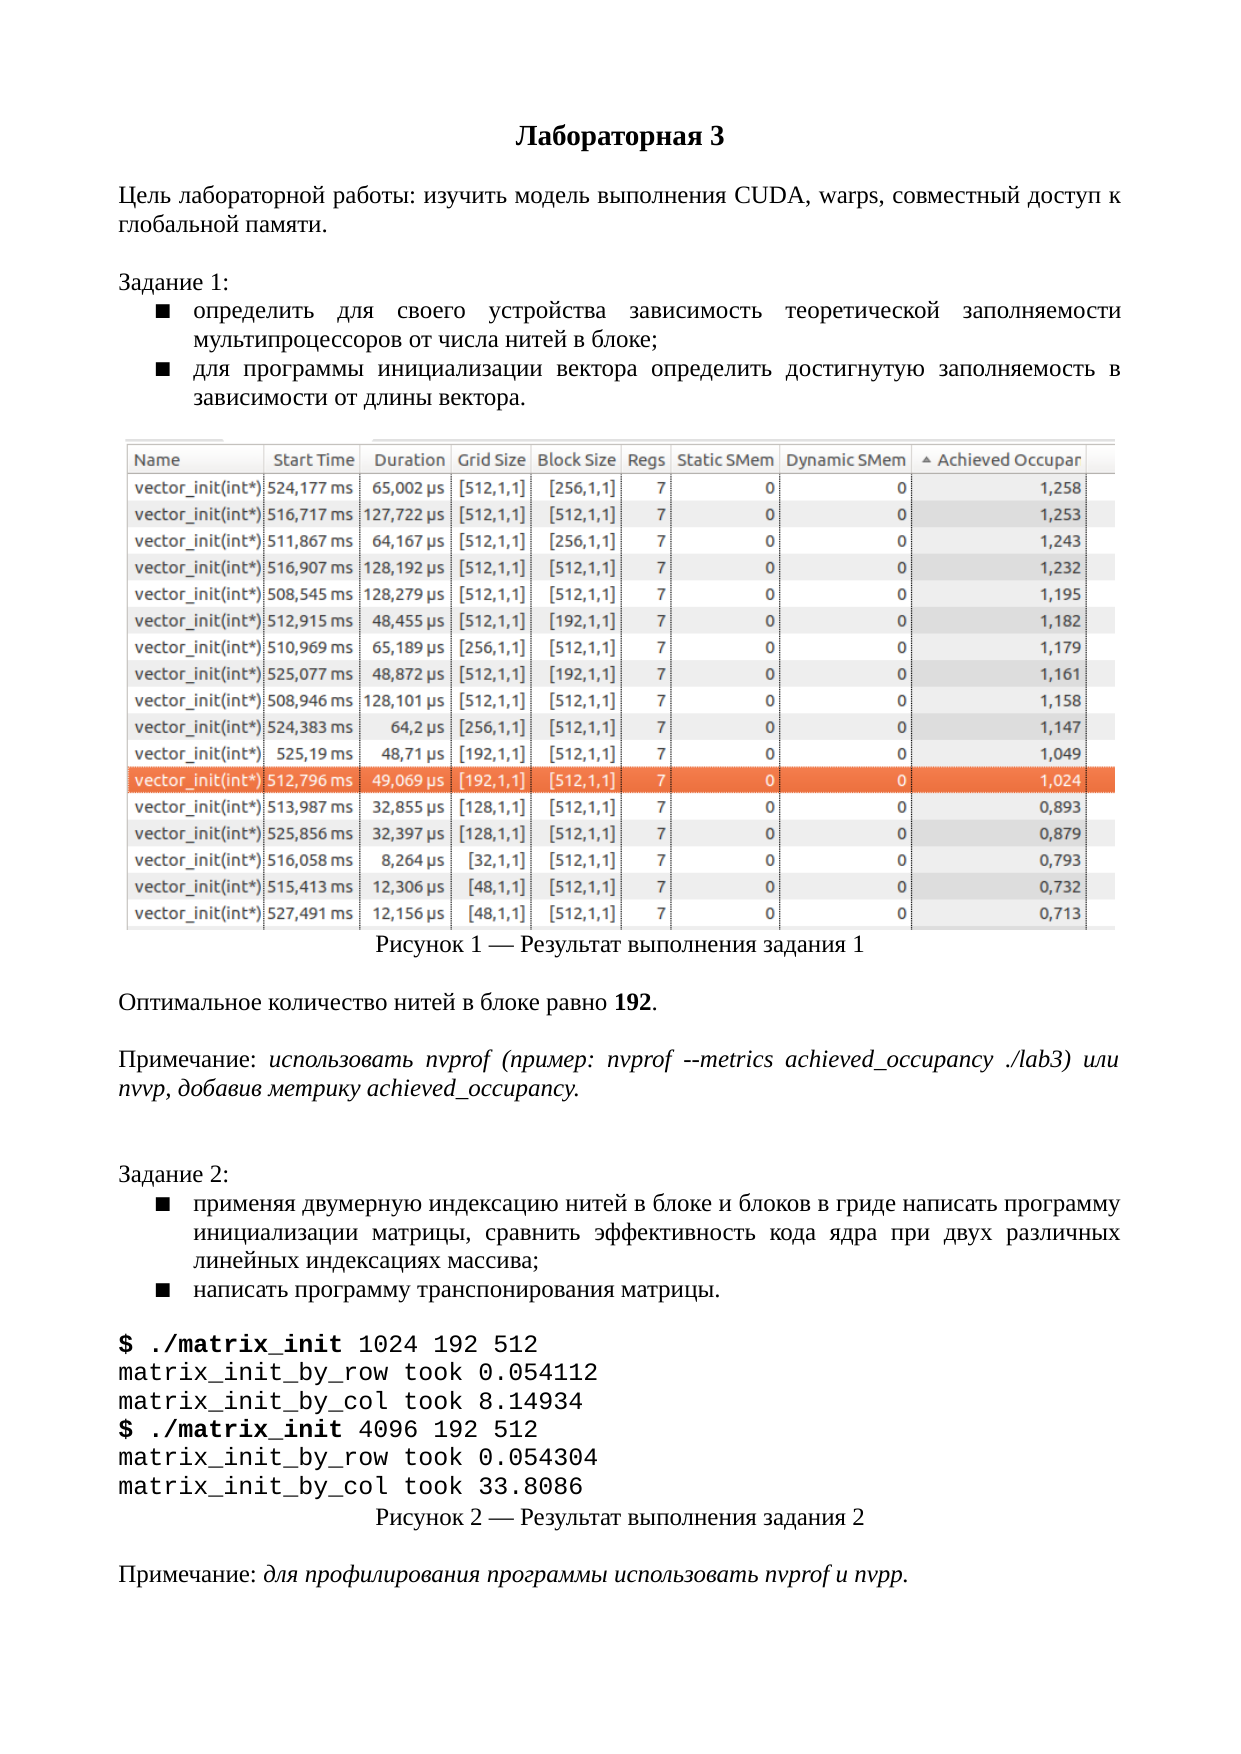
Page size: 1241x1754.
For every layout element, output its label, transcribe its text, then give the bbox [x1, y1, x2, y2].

picture [125, 439, 1115, 930]
text Рисунок 2 — Результат выполнения задания 2 [118, 1502, 1122, 1530]
text Лабораторная 3 [118, 118, 1122, 152]
text matrix_init_by_row took 0.054112 [118, 1360, 1122, 1388]
text Примечание: для профилирования программы использовать nvprof и nvpp. [118, 1559, 1122, 1588]
text Задание 2: [118, 1159, 1122, 1188]
text Задание 1: [118, 267, 1122, 295]
text matrix_init_by_row took 0.054304 [118, 1445, 1122, 1473]
text Цель лабораторной работы: изучить модель выполнения CUDA, warps, совместный доступ к глобальной памяти. [118, 180, 1122, 238]
text $ ./matrix_init 4096 192 512 [118, 1417, 1122, 1445]
text $ ./matrix_init 1024 192 512 [118, 1332, 1122, 1360]
list определить для своего устройства зависимость теоретической заполняемости мультипроцессоров от числа нитей в блоке; [156, 295, 1122, 353]
list написать программу транспонирования матрицы. [156, 1274, 1122, 1303]
text Оптимальное количество нитей в блоке равно 192. [118, 987, 1122, 1015]
text Рисунок 1 — Результат выполнения задания 1 [118, 439, 1122, 958]
text Примечание: использовать nvprof (пример: nvprof --metrics achieved_occupancy ./lab3) или nvvp, добавив метрику achieved_occupancy. [118, 1044, 1122, 1102]
text matrix_init_by_col took 8.14934 [118, 1388, 1122, 1417]
list применяя двумерную индексацию нитей в блоке и блоков в гриде написать программу инициализации матрицы, сравнить эффективность кода ядра при двух различных линейных индексациях массива; [156, 1188, 1122, 1274]
list для программы инициализации вектора определить достигнутую заполняемость в зависимости от длины вектора. [156, 353, 1122, 410]
text matrix_init_by_col took 33.8086 [118, 1473, 1122, 1502]
